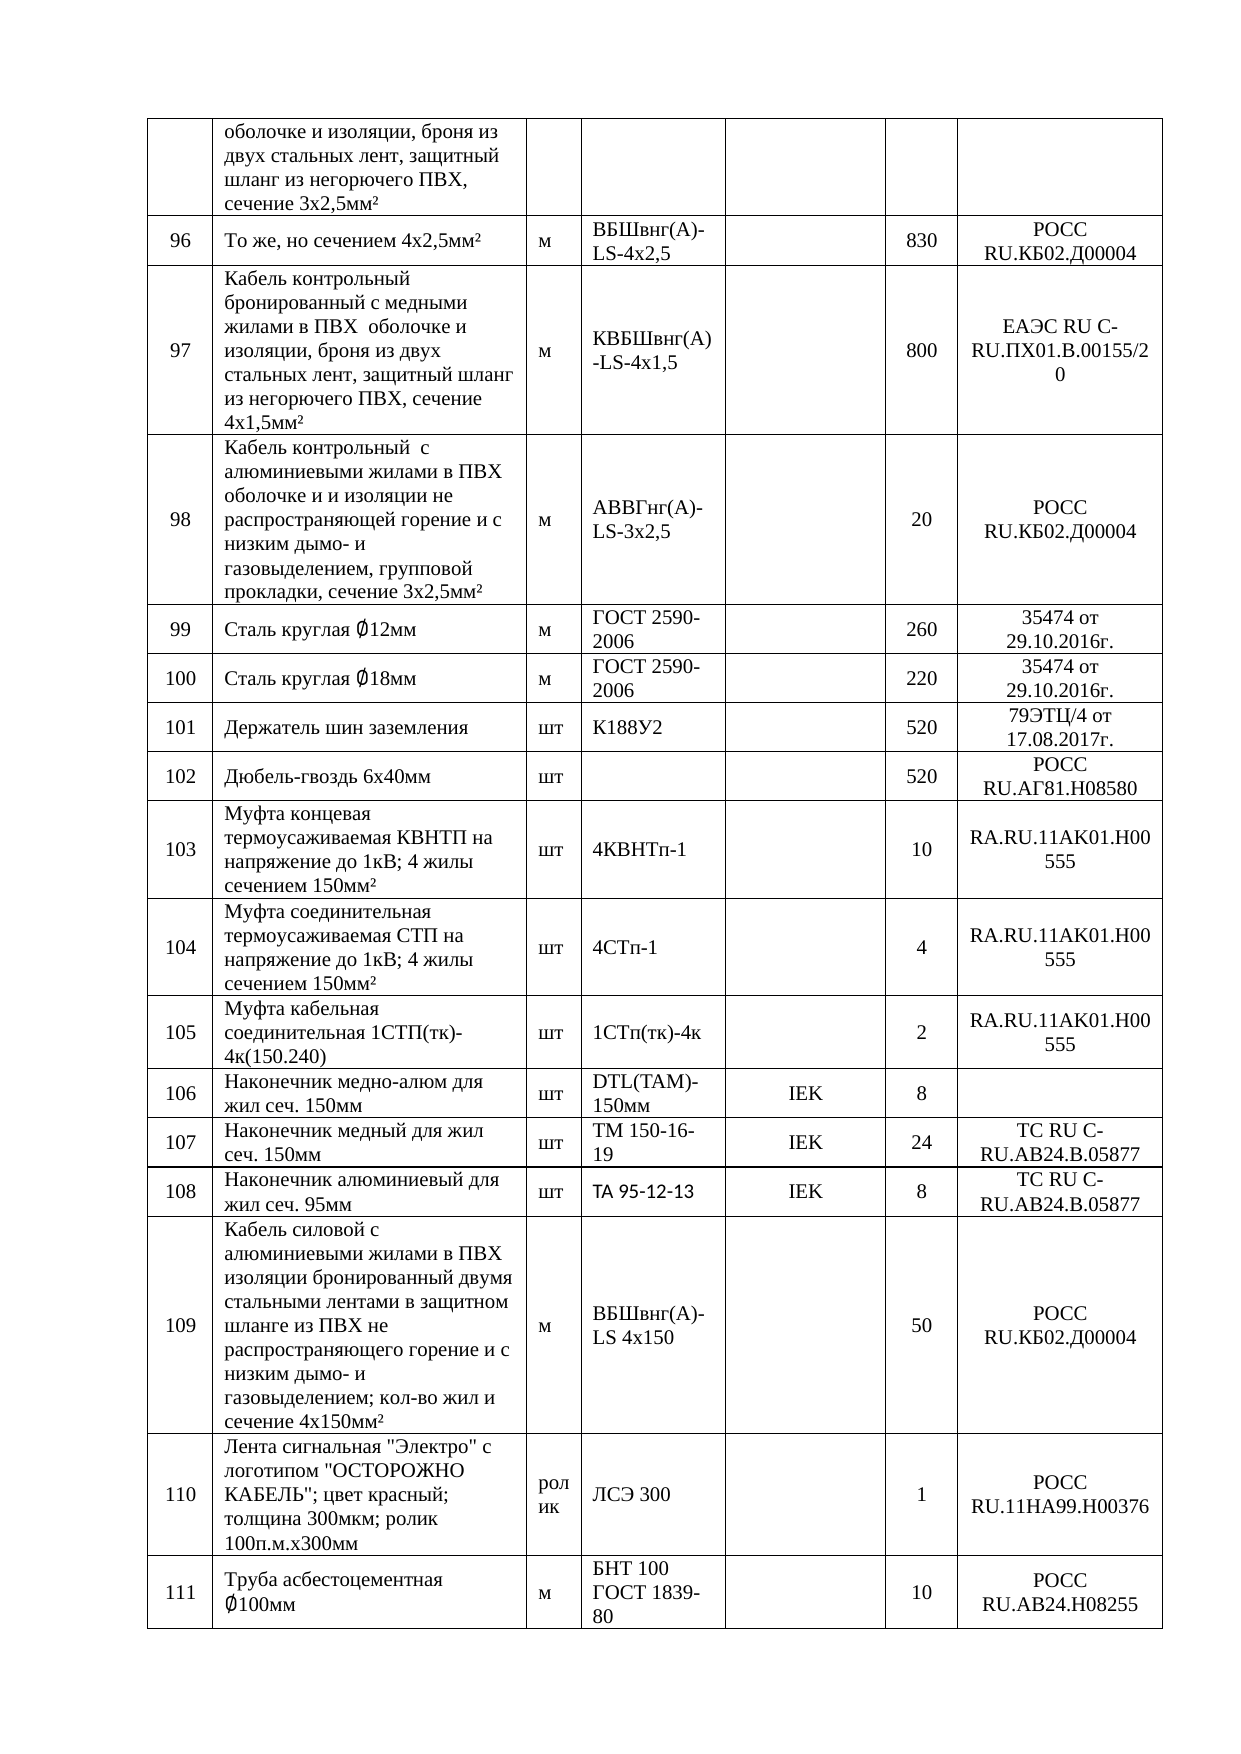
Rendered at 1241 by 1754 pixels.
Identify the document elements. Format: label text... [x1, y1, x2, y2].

table_cell 100 [148, 654, 212, 702]
table_cell 106 [148, 1069, 212, 1117]
table_cell шт [527, 1168, 581, 1216]
table_cell [726, 1556, 885, 1628]
table_cell шт [527, 703, 581, 751]
table_cell 800 [886, 266, 957, 434]
table_cell шт [527, 1118, 581, 1166]
table_cell Наконечник медный для жил сеч. 150мм [213, 1118, 526, 1166]
table_cell шт [527, 752, 581, 800]
table_cell IEK [726, 1118, 885, 1166]
table_cell 35474 от 29.10.2016г. [958, 654, 1162, 702]
table_cell 8 [886, 1168, 957, 1216]
table_cell Кабель контрольный бронированный с медными жилами в ПВХ оболочке и изоляции, броня из двух стальных лент, защитный шланг из негорючего ПВХ, сечение 4х1,5мм² [213, 266, 526, 434]
table_cell [582, 752, 725, 800]
table_cell 8 [886, 1069, 957, 1117]
table_cell [726, 1217, 885, 1433]
table_cell м [527, 1217, 581, 1433]
table_cell 2 [886, 996, 957, 1068]
table_cell РОСС RU.11НА99.Н00376 [958, 1434, 1162, 1554]
table_cell 102 [148, 752, 212, 800]
table_cell м [527, 1556, 581, 1628]
table_cell Кабель силовой с алюминиевыми жилами в ПВХ изоляции бронированный двумя стальными лентами в защитном шланге из ПВХ не распространяющего горение и с низким дымо- и газовыделением; кол-во жил и сечение 4х150мм² [213, 1217, 526, 1433]
table_cell Держатель шин заземления [213, 703, 526, 751]
table_cell КВБШвнг(А)-LS-4х1,5 [582, 266, 725, 434]
table_cell м [527, 605, 581, 653]
table_cell оболочке и изоляции, броня из двух стальных лент, защитный шланг из негорючего ПВХ, сечение 3х2,5мм² [213, 119, 526, 215]
table_cell 520 [886, 703, 957, 751]
table_cell То же, но сечением 4х2,5мм² [213, 216, 526, 264]
table_cell ВБШвнг(А)-LS-4х2,5 [582, 216, 725, 264]
table_cell 520 [886, 752, 957, 800]
table_cell DTL(TAM)-150мм [582, 1069, 592, 1117]
table_cell ЕАЭС RU C-RU.ПХ01.В.00155/20 [958, 266, 1162, 434]
table_cell [726, 119, 885, 215]
table_cell 24 [886, 1118, 957, 1166]
table_cell 105 [148, 996, 212, 1068]
table_cell К188У2 [582, 703, 725, 751]
table_cell [726, 899, 885, 995]
table_cell 109 [148, 1217, 212, 1433]
table_cell 4СТп-1 [582, 899, 725, 995]
table_cell 4 [886, 899, 957, 995]
table_cell 110 [148, 1434, 212, 1554]
table_cell 1 [886, 1434, 957, 1554]
table_cell RA.RU.11AK01.H00555 [958, 996, 1162, 1068]
table_cell ГОСТ 2590-2006 [582, 654, 725, 702]
table_cell 98 [148, 435, 212, 603]
table_cell 830 [886, 216, 957, 264]
table_cell 20 [886, 435, 957, 603]
table_cell ВБШвнг(А)-LS 4х150 [582, 1217, 725, 1433]
table_cell [582, 119, 725, 215]
table_cell [148, 119, 212, 215]
table_cell [726, 752, 885, 800]
table_cell [726, 435, 885, 603]
table_cell 1СТп(тк)-4к [582, 996, 725, 1068]
table_cell IEK [726, 1069, 885, 1117]
table_cell 4КВНТп-1 [582, 801, 725, 897]
table_cell Муфта концевая термоусаживаемая КВНТП на напряжение до 1кВ; 4 жилы сечением 150мм² [213, 801, 526, 897]
table_cell 107 [148, 1118, 212, 1166]
table_cell [958, 119, 1162, 215]
table_cell ТС RU C-RU.AB24.B.05877 [958, 1168, 1162, 1216]
table_cell ТС RU C-RU.AB24.B.05877 [958, 1118, 1162, 1166]
table_cell ТМ 150-16-19 [714, 1118, 725, 1166]
table_cell РОСС RU.АВ24.Н08255 [958, 1556, 1162, 1628]
table_cell 111 [148, 1556, 212, 1628]
table_cell Труба асбестоцементная ∅100мм [213, 1556, 526, 1628]
table_cell 97 [148, 266, 212, 434]
table_cell м [527, 266, 581, 434]
table_cell Дюбель-гвоздь 6х40мм [213, 752, 526, 800]
table_cell шт [527, 801, 581, 897]
table_cell 220 [886, 654, 957, 702]
table_cell ТА 95-12-13 [582, 1168, 725, 1216]
table_cell шт [527, 899, 581, 995]
table_cell ролик [527, 1434, 581, 1554]
table_cell АВВГнг(А)-LS-3х2,5 [582, 435, 725, 603]
table_cell [726, 801, 885, 897]
table_cell 79ЭТЦ/4 от 17.08.2017г. [958, 703, 1162, 751]
table_cell 10 [886, 801, 957, 897]
table_cell [726, 996, 885, 1068]
table_cell 96 [148, 216, 212, 264]
table_cell Муфта кабельная соединительная 1СТП(тк)-4к(150.240) [213, 996, 526, 1068]
table_cell шт [527, 996, 581, 1068]
table_cell [726, 1434, 885, 1554]
table_cell м [527, 216, 581, 264]
table_cell 101 [148, 703, 212, 751]
table_cell ЛСЭ 300 [582, 1434, 725, 1554]
table_cell [886, 119, 957, 215]
table_cell [726, 216, 885, 264]
table_cell Сталь круглая ∅18мм [213, 654, 526, 702]
table_cell РОСС RU.КБ02.Д00004 [958, 216, 1162, 264]
table_cell шт [527, 1069, 581, 1117]
table_cell Муфта соединительная термоусаживаемая СТП на напряжение до 1кВ; 4 жилы сечением 150мм² [213, 899, 526, 995]
table_cell [726, 703, 885, 751]
table_cell Кабель контрольный с алюминиевыми жилами в ПВХ оболочке и и изоляции не распространяющей горение и с низким дымо- и газовыделением, групповой прокладки, сечение 3х2,5мм² [213, 435, 526, 603]
table_cell м [527, 435, 581, 603]
table_cell 260 [886, 605, 957, 653]
table_cell RA.RU.11AK01.H00555 [958, 899, 1162, 995]
table_cell ТМ 150-16-19 [582, 1118, 592, 1166]
table_cell Наконечник алюминиевый для жил сеч. 95мм [213, 1168, 526, 1216]
table_cell 108 [148, 1168, 212, 1216]
table_cell [958, 1069, 1162, 1117]
table_cell БНТ 100 ГОСТ 1839-80 [582, 1556, 725, 1628]
table_cell м [527, 654, 581, 702]
table_cell 10 [886, 1556, 957, 1628]
table_cell 104 [148, 899, 212, 995]
table_cell РОСС RU.КБ02.Д00004 [958, 1217, 1162, 1433]
table_cell DTL(TAM)-150мм [714, 1069, 725, 1117]
table_cell [726, 266, 885, 434]
table_cell 35474 от 29.10.2016г. [958, 605, 1162, 653]
table_cell Наконечник медно-алюм для жил сеч. 150мм [213, 1069, 526, 1117]
table_cell Лента сигнальная "Электро" с логотипом "ОСТОРОЖНО КАБЕЛЬ"; цвет красный; толщина 300мкм; ролик 100п.м.х300мм [213, 1434, 526, 1554]
table_cell [726, 654, 885, 702]
table_cell РОСС RU.КБ02.Д00004 [958, 435, 1162, 603]
table_cell 99 [148, 605, 212, 653]
table_cell IEK [726, 1168, 885, 1216]
table_cell POCC RU.АГ81.Н08580 [958, 752, 1162, 800]
table_cell Сталь круглая ∅12мм [213, 605, 526, 653]
table_cell 50 [886, 1217, 957, 1433]
table_cell [527, 119, 581, 215]
table_cell [726, 605, 885, 653]
table_cell RA.RU.11AK01.H00555 [958, 801, 1162, 897]
table_cell ГОСТ 2590-2006 [582, 605, 725, 653]
table_cell 103 [148, 801, 212, 897]
